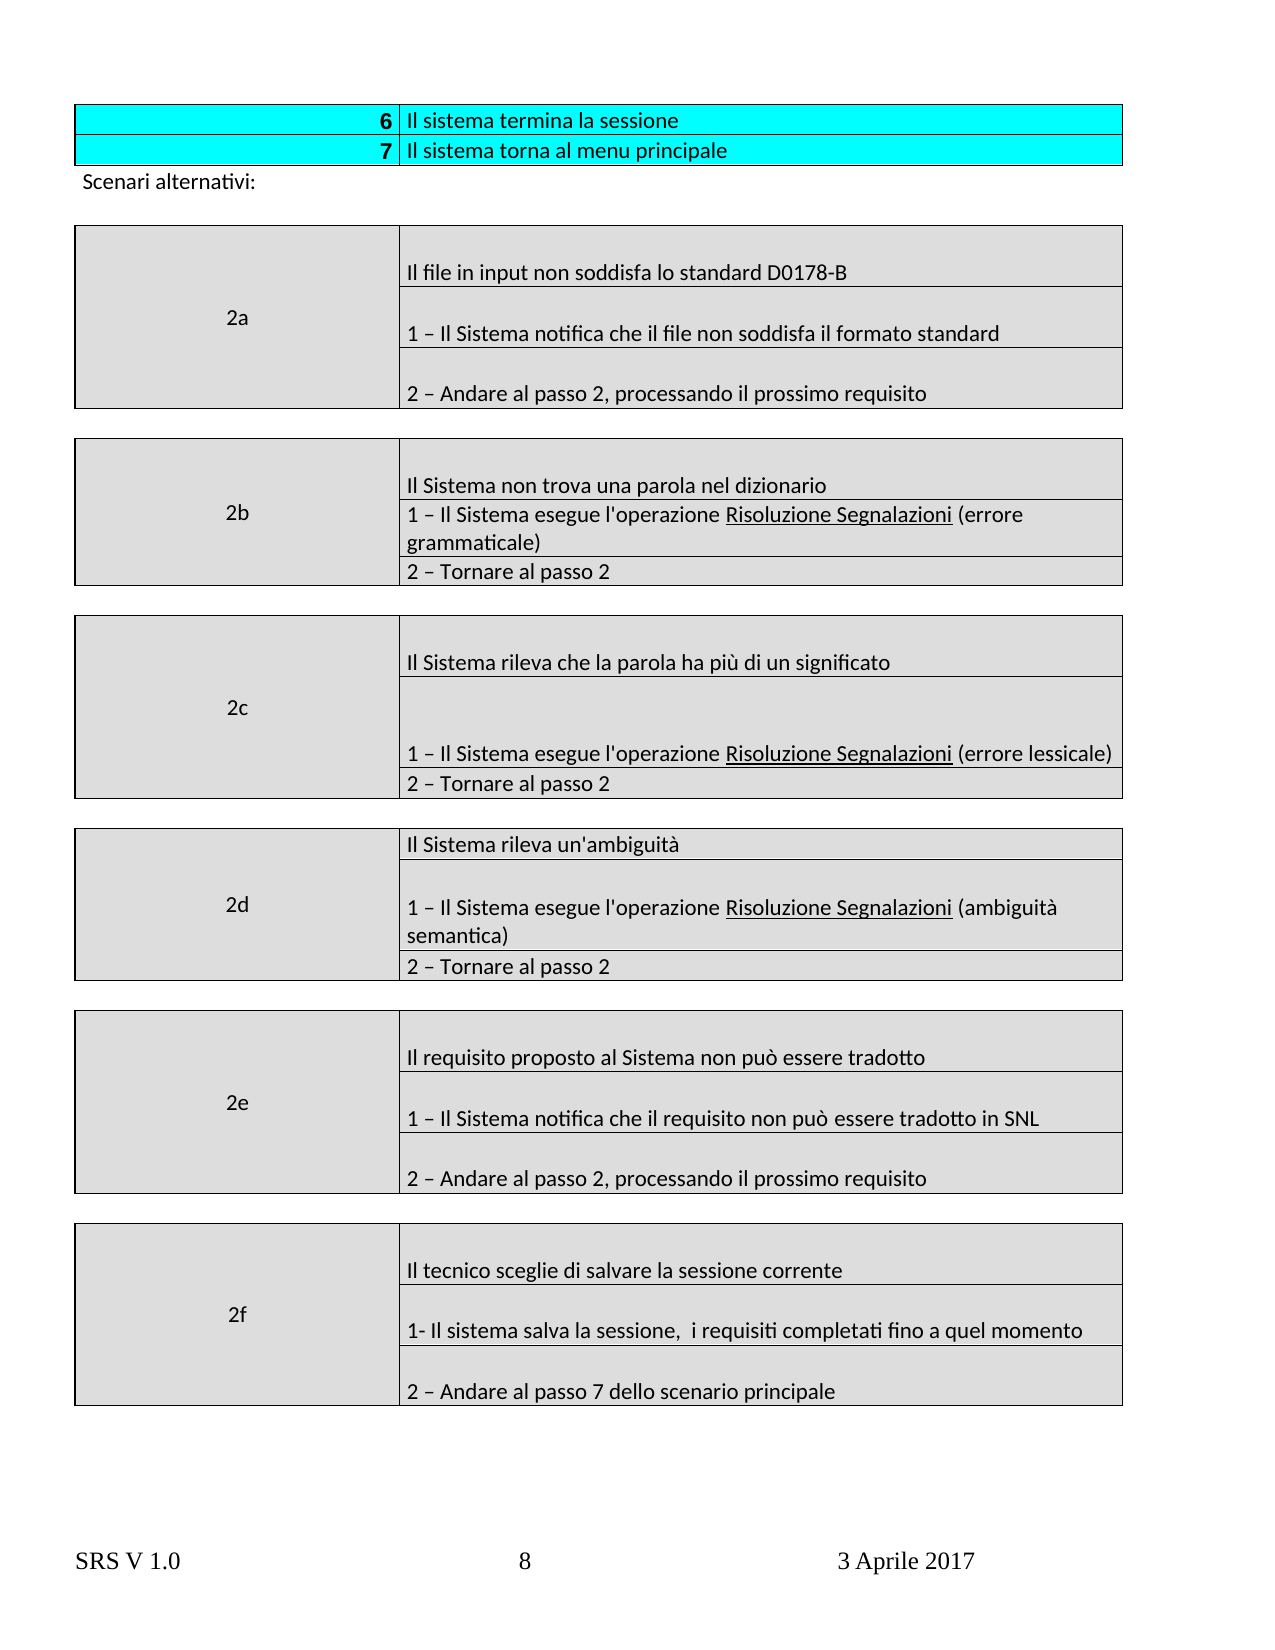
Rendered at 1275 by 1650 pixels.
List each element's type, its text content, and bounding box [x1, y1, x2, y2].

table_cell Il sistema torna al menu principale [400, 135, 1122, 164]
table_cell 2e [76, 1011, 399, 1193]
table_cell [399, 409, 1123, 438]
table_cell 2c [76, 616, 399, 798]
table_cell Il tecnico sceglie di salvare la sessione corrente [400, 1224, 1122, 1284]
table_cell 2d [76, 829, 399, 980]
table_cell [75, 195, 399, 225]
table_cell [75, 1194, 399, 1223]
table_cell 1- Il sistema salva la sessione, i requisiti completati fino a quel momento [400, 1285, 1122, 1344]
table_cell [75, 409, 399, 438]
table_cell Il Sistema rileva un'ambiguità [400, 829, 1122, 858]
table_cell [399, 981, 1123, 1010]
table_cell 2 – Andare al passo 7 dello scenario principale [400, 1346, 1122, 1405]
table_cell Il requisito proposto al Sistema non può essere tradotto [400, 1011, 1122, 1071]
table_cell 2f [76, 1224, 399, 1405]
table_cell [399, 586, 1123, 615]
table_cell 2 – Tornare al passo 2 [400, 768, 1122, 798]
table_cell [399, 799, 1123, 828]
table_cell Il file in input non soddisfa lo standard D0178-B [400, 226, 1122, 286]
table_cell [75, 981, 399, 1010]
table_cell Scenari alternativi: [75, 166, 399, 195]
table_cell Il Sistema rileva che la parola ha più di un significato [400, 616, 1122, 676]
table_cell 1 – Il Sistema esegue l'operazione Risoluzione Segnalazioni (ambiguità semantica) [400, 860, 1122, 949]
table_cell [399, 195, 1123, 225]
table_cell [399, 1194, 1123, 1223]
table_cell 1 – Il Sistema notifica che il file non soddisfa il formato standard [400, 287, 1122, 347]
table_cell 2 – Andare al passo 2, processando il prossimo requisito [400, 348, 1122, 408]
table_cell 2a [76, 226, 399, 408]
table_cell Il Sistema non trova una parola nel dizionario [400, 439, 1122, 499]
table_cell 7 [76, 135, 399, 164]
table_cell 2 – Andare al passo 2, processando il prossimo requisito [400, 1133, 1122, 1193]
table_cell 1 – Il Sistema esegue l'operazione Risoluzione Segnalazioni (errore lessicale) [400, 677, 1122, 767]
table_cell [399, 166, 1123, 195]
table_cell 1 – Il Sistema esegue l'operazione Risoluzione Segnalazioni (errore grammaticale) [400, 500, 1122, 556]
table_cell 2 – Tornare al passo 2 [400, 557, 1122, 585]
table_cell 1 – Il Sistema notifica che il requisito non può­ essere tradotto in SNL [400, 1072, 1122, 1132]
table_cell 6 [76, 105, 399, 134]
table_cell Il sistema termina la sessione [400, 105, 1122, 134]
table_cell [75, 586, 399, 615]
table_cell 2 – Tornare al passo 2 [400, 951, 1122, 980]
table_cell [75, 799, 399, 828]
table_cell 2b [76, 439, 399, 585]
